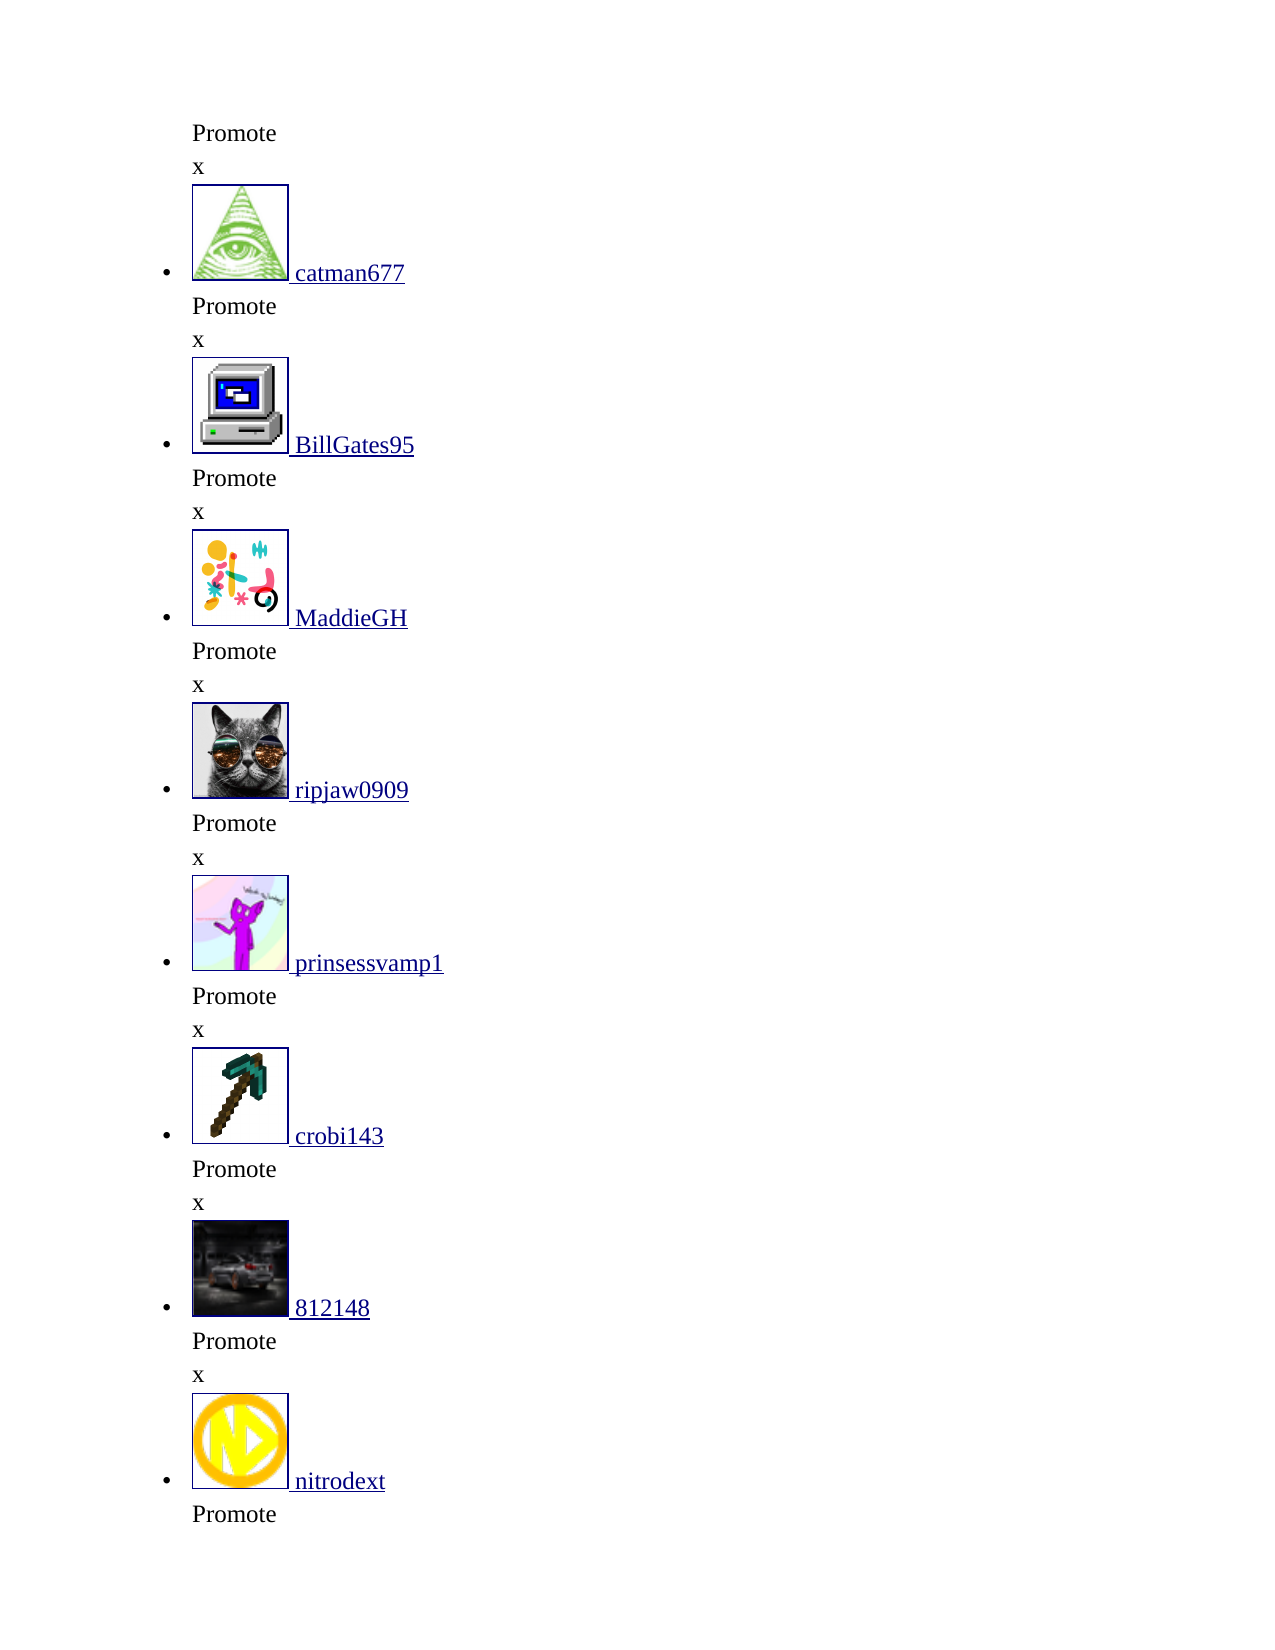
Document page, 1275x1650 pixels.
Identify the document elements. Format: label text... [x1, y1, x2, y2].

list x [162, 1359, 1157, 1388]
list nitrodext [162, 1392, 1157, 1495]
picture [193, 704, 287, 797]
picture [193, 358, 287, 452]
list x [162, 842, 1157, 870]
list x [162, 151, 1157, 180]
list ripjaw0909 [162, 702, 1157, 804]
picture [193, 531, 287, 625]
list Promote [162, 118, 1157, 147]
list prinsessvamp1 [162, 874, 1157, 977]
list 812148 [162, 1220, 1157, 1322]
list x [162, 1187, 1157, 1216]
list BillGates95 [162, 357, 1157, 459]
list x [162, 324, 1157, 352]
list MaddieGH [162, 529, 1157, 632]
list catman677 [162, 184, 1157, 286]
picture [193, 876, 287, 970]
list Promote [162, 808, 1157, 837]
list Promote [162, 463, 1157, 492]
list crobi143 [162, 1047, 1157, 1149]
list Promote [162, 1154, 1157, 1182]
list x [162, 1014, 1157, 1043]
list Promote [162, 291, 1157, 319]
picture [193, 1049, 287, 1143]
list Promote [162, 1326, 1157, 1355]
list x [162, 496, 1157, 525]
list Promote [162, 1499, 1157, 1528]
list Promote [162, 981, 1157, 1010]
list Promote [162, 636, 1157, 665]
picture [193, 186, 287, 279]
picture [193, 1394, 287, 1488]
list x [162, 669, 1157, 698]
picture [193, 1221, 287, 1315]
